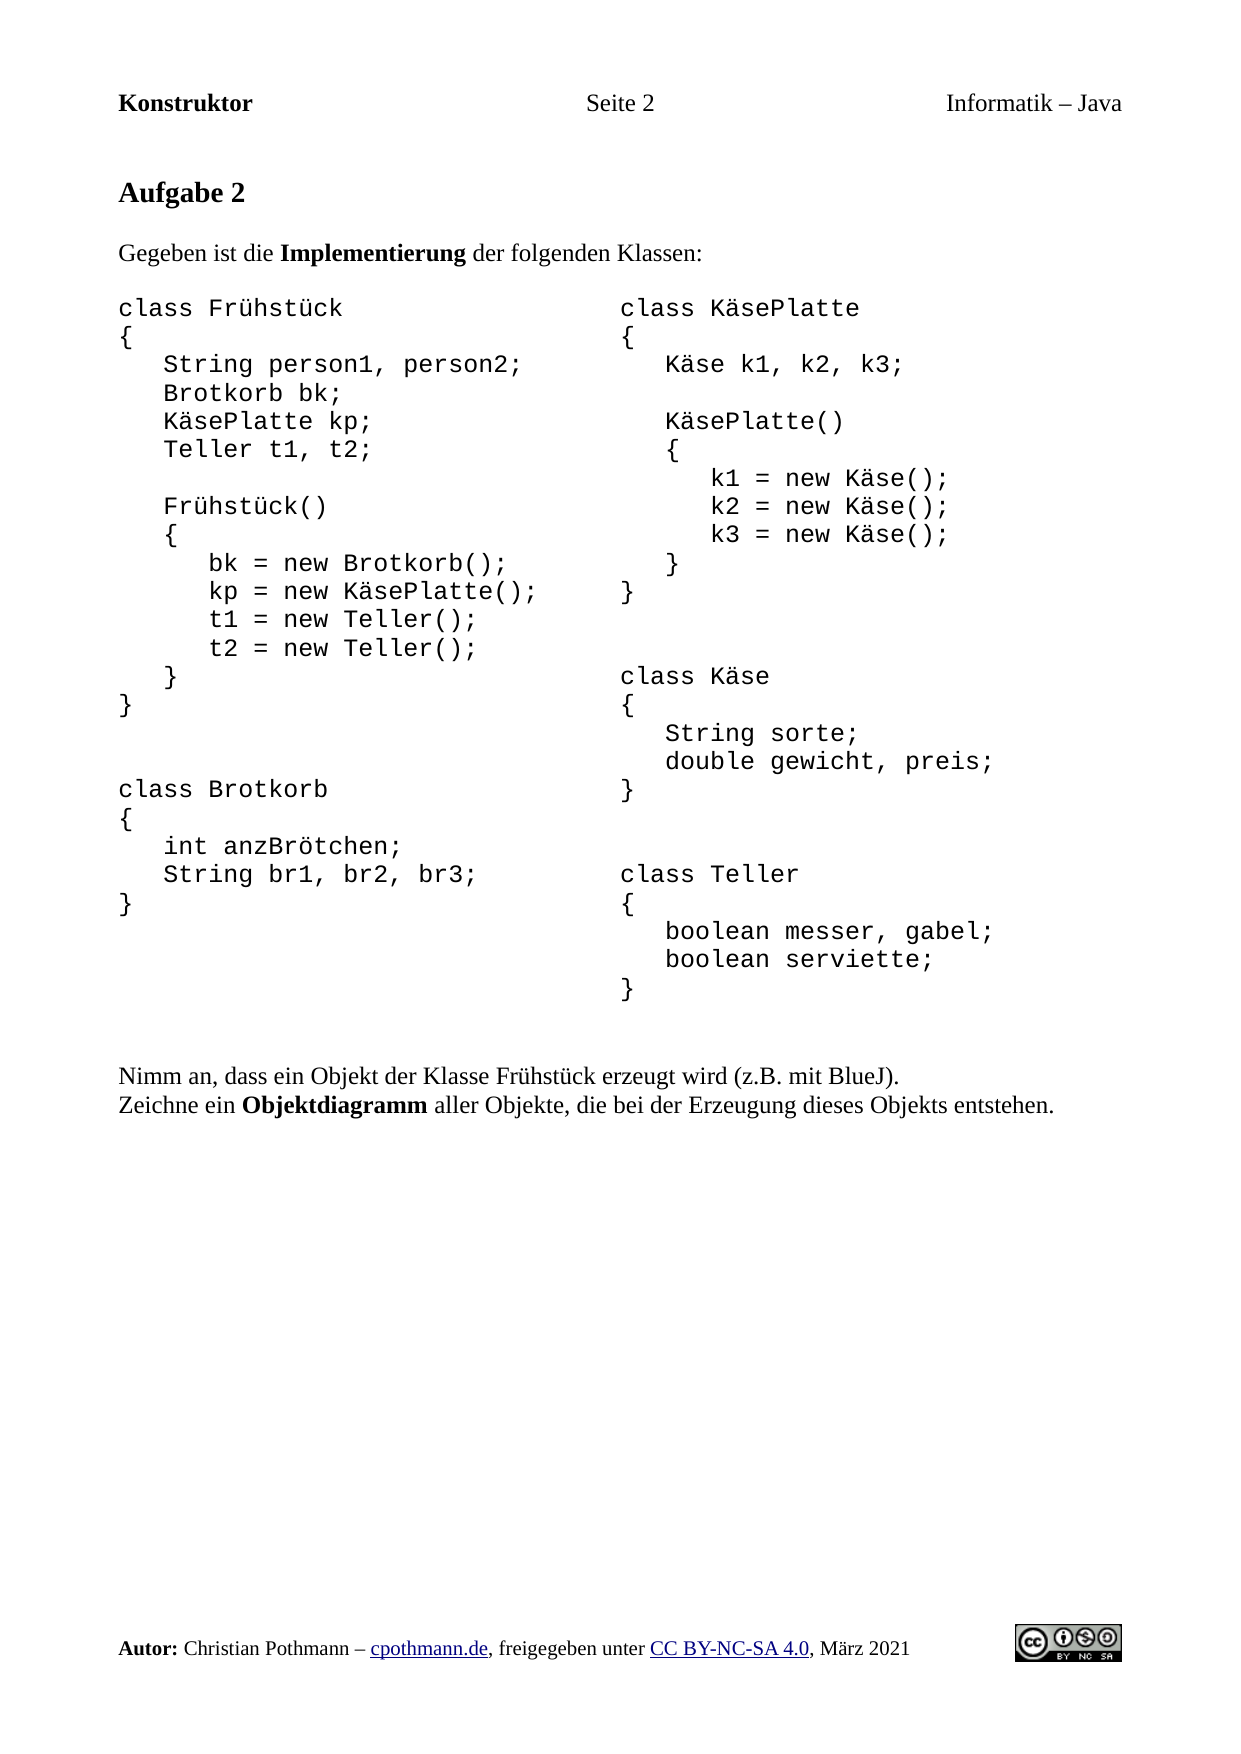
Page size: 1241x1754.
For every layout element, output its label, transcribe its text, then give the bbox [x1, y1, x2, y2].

text Aufgabe 2 [118, 176, 1122, 209]
text Zeichne ein Objektdiagramm aller Objekte, die bei der Erzeugung dieses Objekts entstehen. [118, 1090, 1122, 1119]
picture [1015, 1624, 1122, 1662]
text Gegeben ist die Implementierung der folgenden Klassen: [118, 238, 1122, 267]
text Autor: Christian Pothmann – cpothmann.de, freigegeben unter CC BY-NC-SA 4.0, März 2021 [118, 1636, 1015, 1660]
table_header class Frühstück { String person1, person2; Brotkorb bk; KäsePlatte kp; Teller t1, t2; Frühstück() { bk = new Brotkorb(); kp = new KäsePlatte(); t1 = new Teller(); t2 = new Teller(); } } class Brotkorb { int anzBrötchen; String br1, br2, br3; } [118, 295, 620, 1004]
table_header class KäsePlatte { Käse k1, k2, k3; KäsePlatte() { k1 = new Käse(); k2 = new Käse(); k3 = new Käse(); } } class Käse { String sorte; double gewicht, preis; } class Teller { boolean messer, gabel; boolean serviette; } [620, 295, 1122, 1004]
text Nimm an, dass ein Objekt der Klasse Frühstück erzeugt wird (z.B. mit BlueJ). [118, 1061, 1122, 1090]
